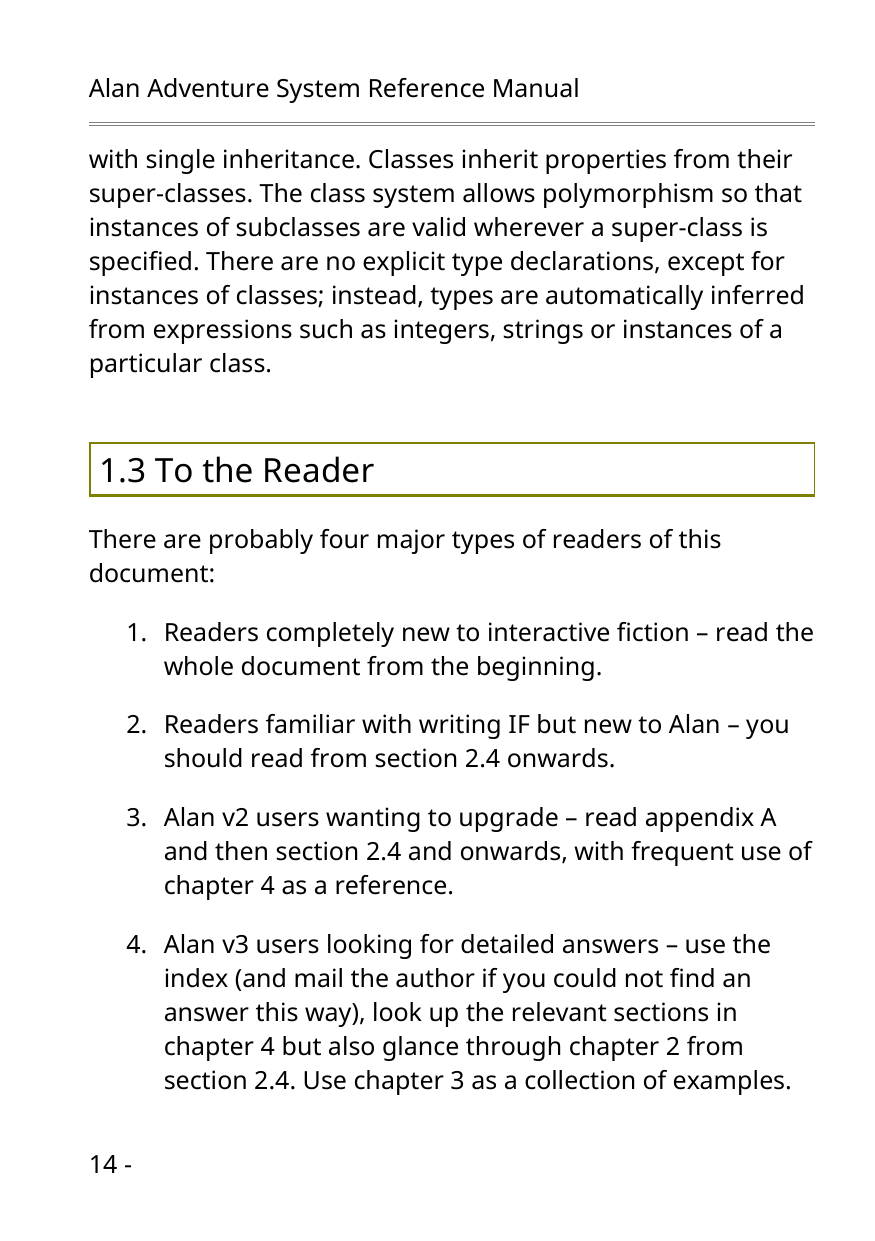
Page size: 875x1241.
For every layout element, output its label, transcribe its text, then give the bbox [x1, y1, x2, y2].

list Readers completely new to interactive fiction – read the whole document from the beginning. [126, 614, 815, 682]
list Alan v3 users looking for detailed answers – use the index (and mail the author if you could not find an answer this way), look up the relevant sections in chapter 4 but also glance through chapter 2 from section 2.4. Use chapter 3 as a collection of examples. [126, 927, 815, 1097]
text There are probably four major types of readers of this document: [88, 522, 815, 589]
list Alan v2 users wanting to upgrade – read appendix A and then section 2.4 and onwards, with frequent use of chapter 4 as a reference. [126, 800, 815, 902]
subtitle To the Reader [91, 444, 814, 494]
text with single inheritance. Classes inherit properties from their super-classes. The class system allows poly­morphism so that instances of subclasses are valid wherever a super-class is specified. There are no explicit type declarations, except for instances of classes; instead, types are automatically inferred from expressions such as integers, strings or instances of a particular class. [88, 142, 815, 380]
list Readers familiar with writing IF but new to Alan – you should read from section 2.4 onwards. [126, 707, 815, 775]
